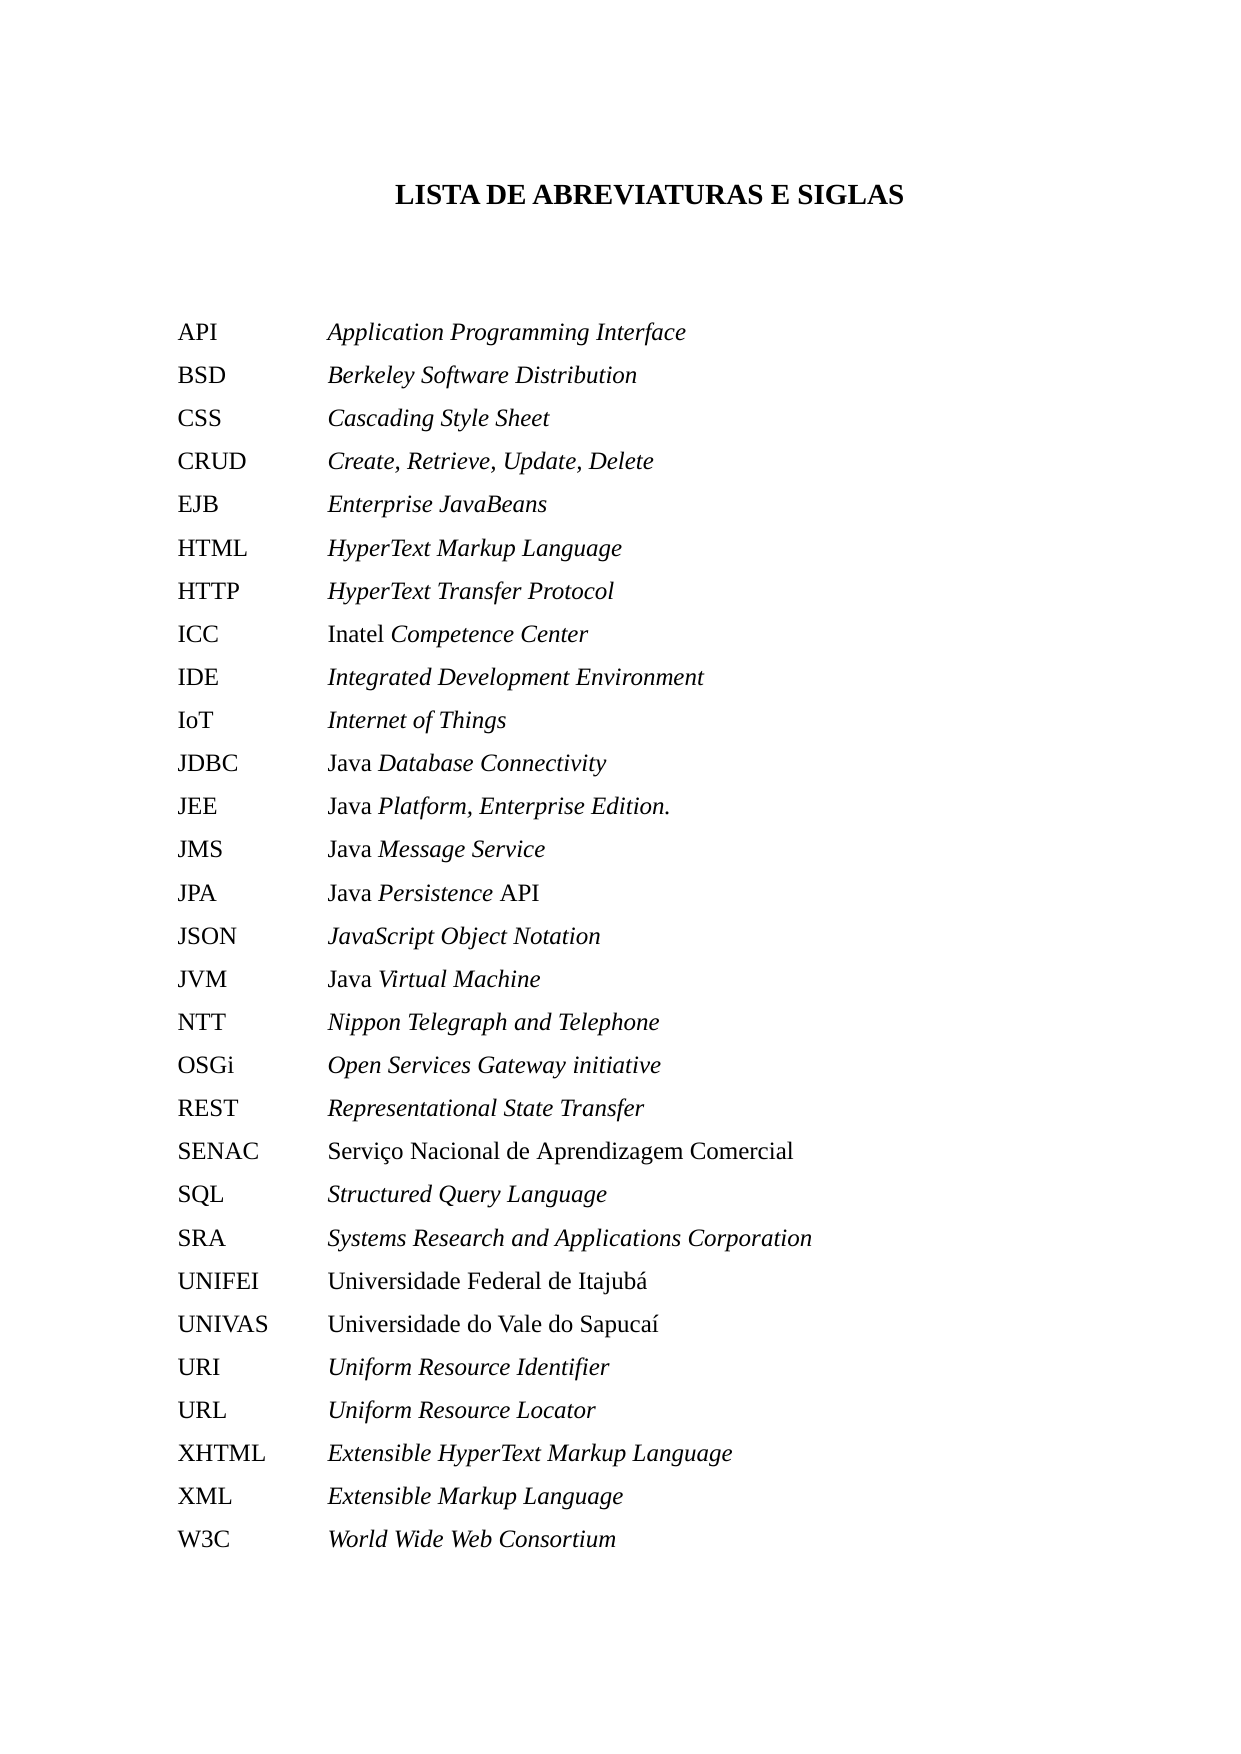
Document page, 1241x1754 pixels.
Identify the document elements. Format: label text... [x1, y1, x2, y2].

text REST Representational State Transfer [177, 1093, 1122, 1122]
list Lista de abreviaturas e siglas [177, 177, 1122, 211]
text JMS Java Message Service [177, 834, 1122, 863]
text UNIVAS Universidade do Vale do Sapucaí [177, 1309, 1122, 1338]
text SENAC Serviço Nacional de Aprendizagem Comercial [177, 1136, 1122, 1165]
text XHTML Extensible HyperText Markup Language [177, 1438, 1122, 1467]
text JVM Java Virtual Machine [177, 964, 1122, 993]
text CSS Cascading Style Sheet [177, 403, 1122, 432]
text JDBC Java Database Connectivity [177, 748, 1122, 777]
text SQL Structured Query Language [177, 1179, 1122, 1208]
text UNIFEI Universidade Federal de Itajubá [177, 1266, 1122, 1294]
text API Application Programming Interface [177, 317, 1122, 346]
text CRUD Create, Retrieve, Update, Delete [177, 446, 1122, 475]
text HTTP HyperText Transfer Protocol [177, 576, 1122, 604]
text JPA Java Persistence API [177, 878, 1122, 906]
text SRA Systems Research and Applications Corporation [177, 1223, 1122, 1251]
text URI Uniform Resource Identifier [177, 1352, 1122, 1381]
text NTT Nippon Telegraph and Telephone [177, 1007, 1122, 1036]
text W3C World Wide Web Consortium [177, 1524, 1122, 1553]
text IDE Integrated Development Environment [177, 662, 1122, 691]
text URL Uniform Resource Locator [177, 1395, 1122, 1424]
text ICC Inatel Competence Center [177, 619, 1122, 648]
text XML Extensible Markup Language [177, 1481, 1122, 1510]
text BSD Berkeley Software Distribution [177, 360, 1122, 389]
text IoT Internet of Things [177, 705, 1122, 734]
text JEE Java Platform, Enterprise Edition. [177, 791, 1122, 820]
text HTML HyperText Markup Language [177, 533, 1122, 561]
text EJB Enterprise JavaBeans [177, 489, 1122, 518]
text OSGi Open Services Gateway initiative [177, 1050, 1122, 1079]
text JSON JavaScript Object Notation [177, 921, 1122, 949]
